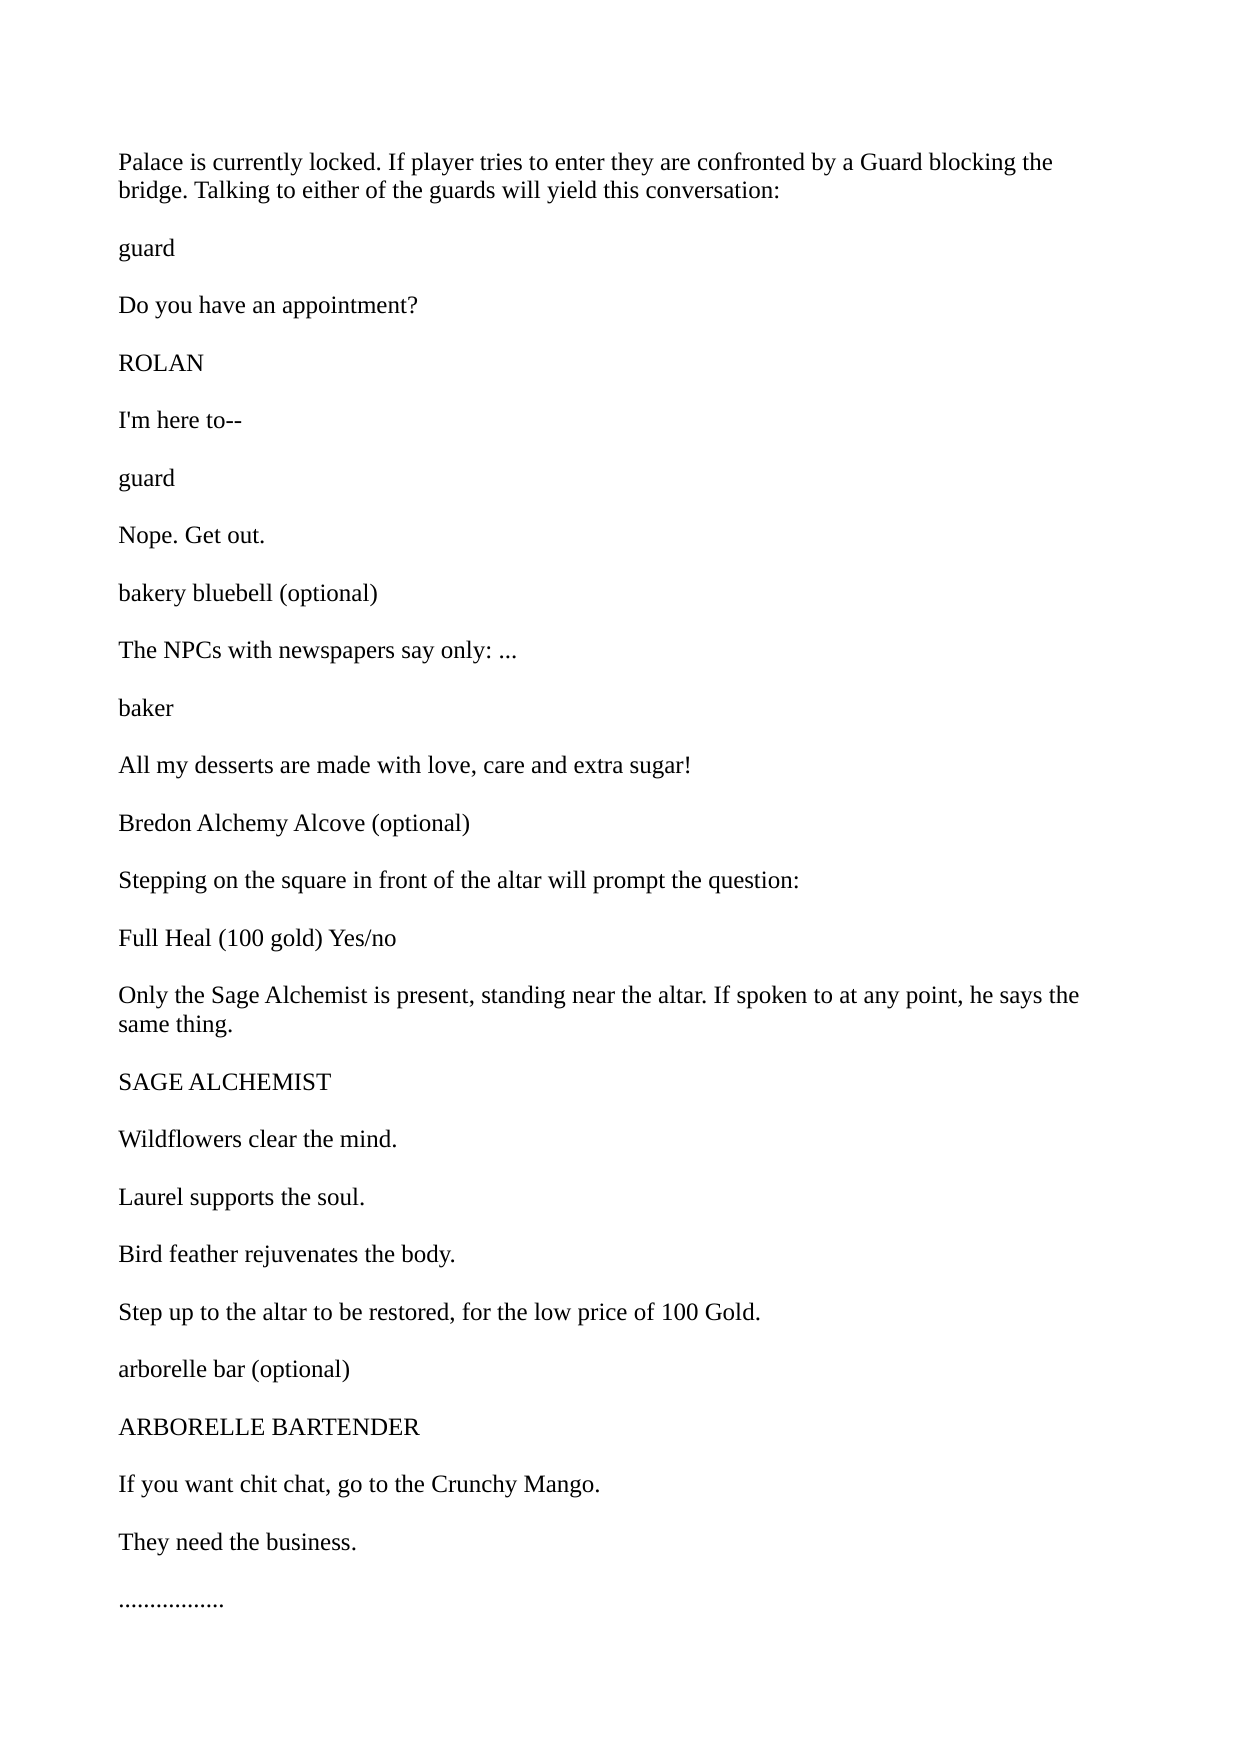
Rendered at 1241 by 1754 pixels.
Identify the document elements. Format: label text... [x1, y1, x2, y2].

text ROLAN [118, 348, 1122, 377]
text SAGE ALCHEMIST [118, 1067, 1122, 1096]
text Palace is currently locked. If player tries to enter they are confronted by a Guard blocking the bridge. Talking to either of the guards will yield this conversation: [118, 147, 1122, 204]
text If you want chit chat, go to the Crunchy Mango. [118, 1469, 1122, 1498]
text baker [118, 693, 1122, 722]
text ARBORELLE BARTENDER [118, 1412, 1122, 1441]
text ................. [118, 1584, 1122, 1613]
text Step up to the altar to be restored, for the low price of 100 Gold. [118, 1297, 1122, 1326]
text Bird feather rejuvenates the body. [118, 1239, 1122, 1268]
text Full Heal (100 gold) Yes/no [118, 923, 1122, 952]
text arborelle bar (optional) [118, 1354, 1122, 1383]
text guard [118, 463, 1122, 492]
text Wildflowers clear the mind. [118, 1124, 1122, 1153]
text Bredon Alchemy Alcove (optional) [118, 808, 1122, 837]
text All my desserts are made with love, care and extra sugar! [118, 751, 1122, 779]
text Laurel supports the soul. [118, 1182, 1122, 1211]
text The NPCs with newspapers say only: ... [118, 636, 1122, 664]
text They need the business. [118, 1527, 1122, 1556]
text Do you have an appointment? [118, 291, 1122, 319]
text bakery bluebell (optional) [118, 578, 1122, 607]
text Nope. Get out. [118, 521, 1122, 549]
text Only the Sage Alchemist is present, standing near the altar. If spoken to at any point, he says the same thing. [118, 981, 1122, 1038]
text Stepping on the square in front of the altar will prompt the question: [118, 866, 1122, 894]
text guard [118, 233, 1122, 262]
text I'm here to-- [118, 406, 1122, 434]
